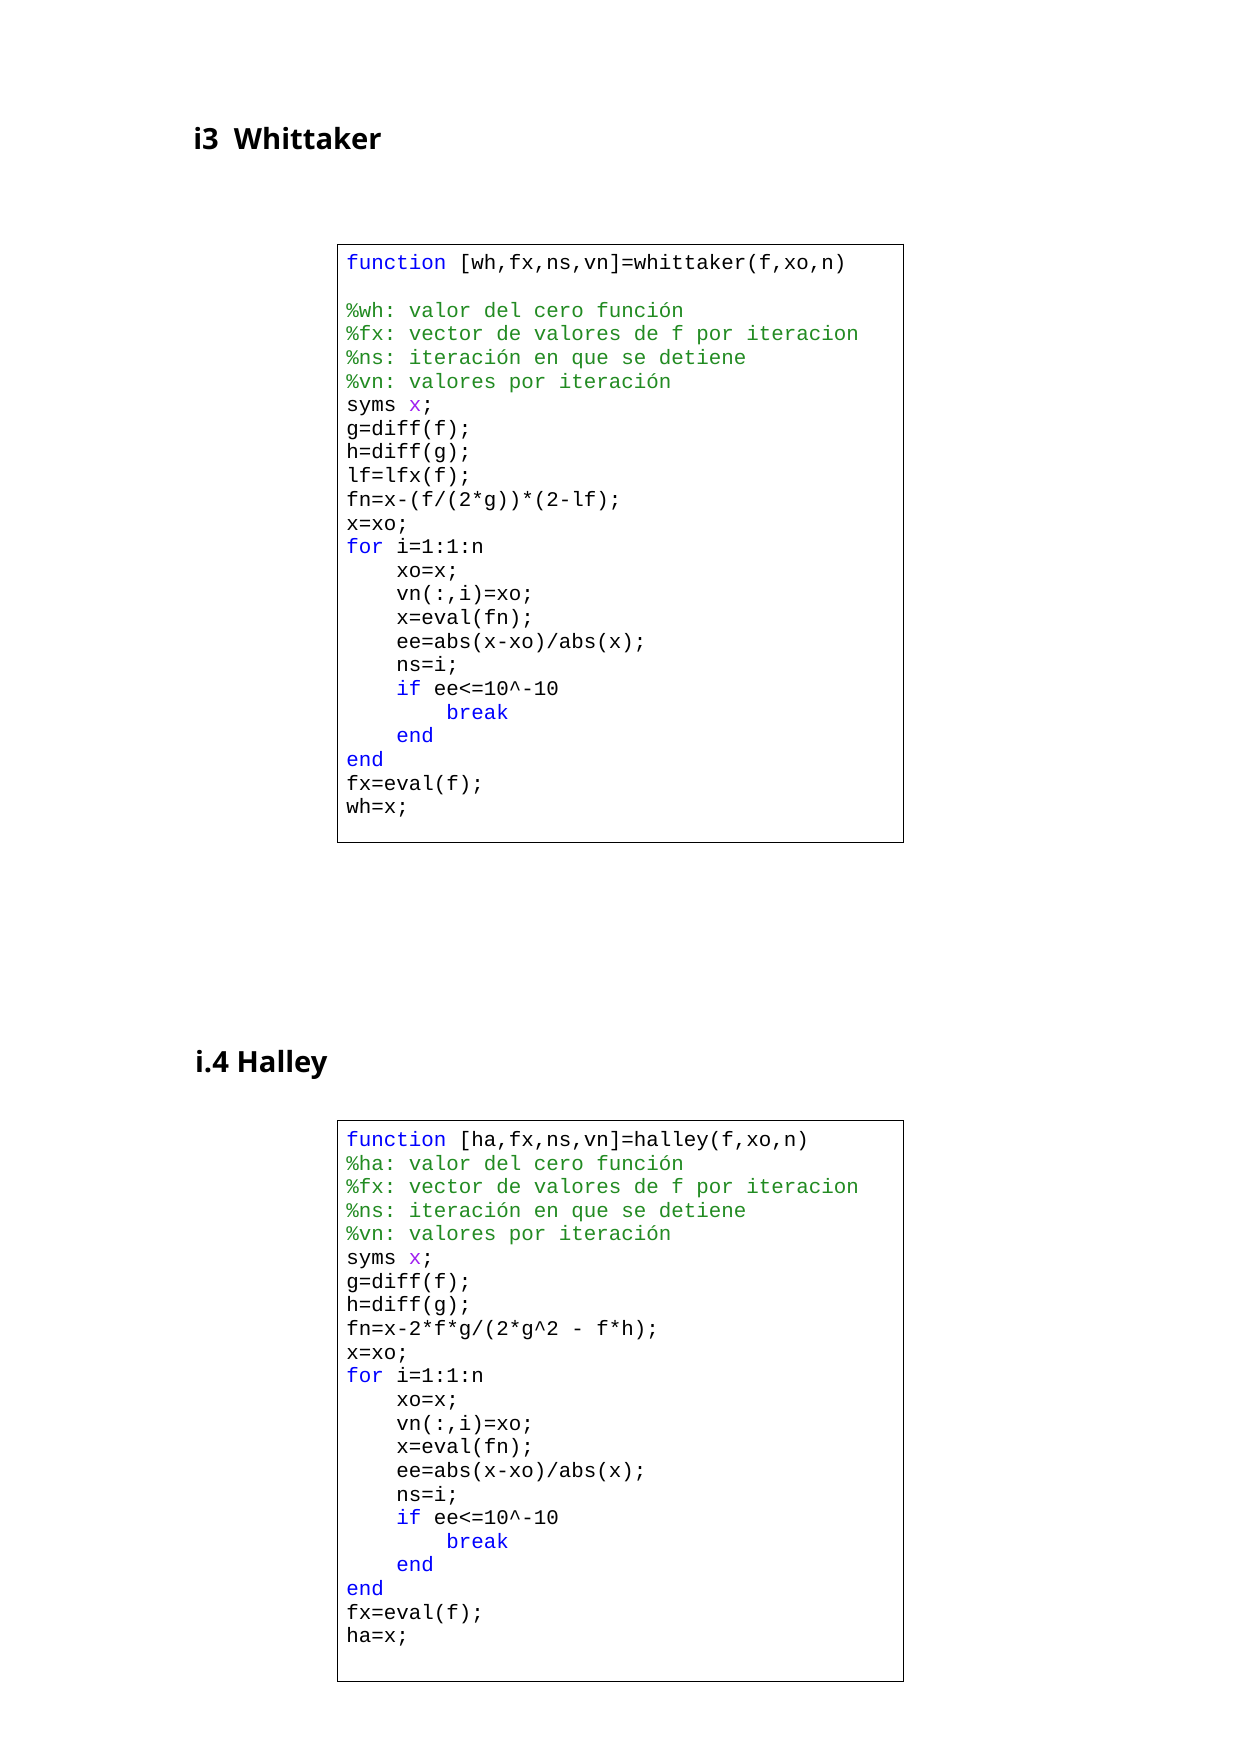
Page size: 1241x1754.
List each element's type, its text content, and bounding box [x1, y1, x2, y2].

text h=diff(g); [346, 1294, 894, 1318]
text x=xo; [346, 512, 894, 536]
text end [346, 725, 894, 749]
text ee=abs(x-xo)/abs(x); [346, 631, 894, 654]
text %vn: valores por iteración [346, 371, 894, 394]
text for i=1:1:n [346, 1365, 894, 1389]
text fx=eval(f); [346, 1602, 894, 1625]
text x=xo; [346, 1342, 894, 1365]
text end [346, 1554, 894, 1578]
text fn=x-2*f*g/(2*g^2 - f*h); [346, 1318, 894, 1342]
subtitle i.4 Halley [193, 1041, 1122, 1081]
text vn(:,i)=xo; [346, 583, 894, 607]
text wh=x; [346, 796, 894, 820]
text syms x; [346, 1247, 894, 1271]
text %vn: valores por iteración [346, 1223, 894, 1247]
text %wh: valor del cero función [346, 300, 894, 323]
text %ha: valor del cero función [346, 1152, 894, 1176]
text fn=x-(f/(2*g))*(2-lf); [346, 489, 894, 512]
text g=diff(f); [346, 418, 894, 442]
text ee=abs(x-xo)/abs(x); [346, 1460, 894, 1483]
text ha=x; [346, 1625, 894, 1649]
text lf=lfx(f); [346, 465, 894, 489]
text function [wh,fx,ns,vn]=whittaker(f,xo,n) [346, 252, 894, 276]
text ns=i; [346, 654, 894, 678]
subtitle i3 Whittaker [193, 118, 1122, 158]
text end [346, 749, 894, 773]
text break [346, 702, 894, 725]
text x=eval(fn); [346, 607, 894, 631]
text x=eval(fn); [346, 1436, 894, 1460]
text xo=x; [346, 560, 894, 583]
text %ns: iteración en que se detiene [346, 347, 894, 371]
text if ee<=10^-10 [346, 1507, 894, 1531]
text xo=x; [346, 1389, 894, 1413]
text ns=i; [346, 1483, 894, 1507]
text %fx: vector de valores de f por iteracion [346, 1176, 894, 1200]
text g=diff(f); [346, 1271, 894, 1294]
text h=diff(g); [346, 442, 894, 465]
text for i=1:1:n [346, 536, 894, 560]
text end [346, 1578, 894, 1602]
text if ee<=10^-10 [346, 678, 894, 702]
text %ns: iteración en que se detiene [346, 1200, 894, 1223]
text fx=eval(f); [346, 773, 894, 796]
text vn(:,i)=xo; [346, 1413, 894, 1436]
text function [ha,fx,ns,vn]=halley(f,xo,n) [346, 1129, 894, 1152]
text %fx: vector de valores de f por iteracion [346, 323, 894, 347]
text break [346, 1531, 894, 1554]
text syms x; [346, 394, 894, 418]
